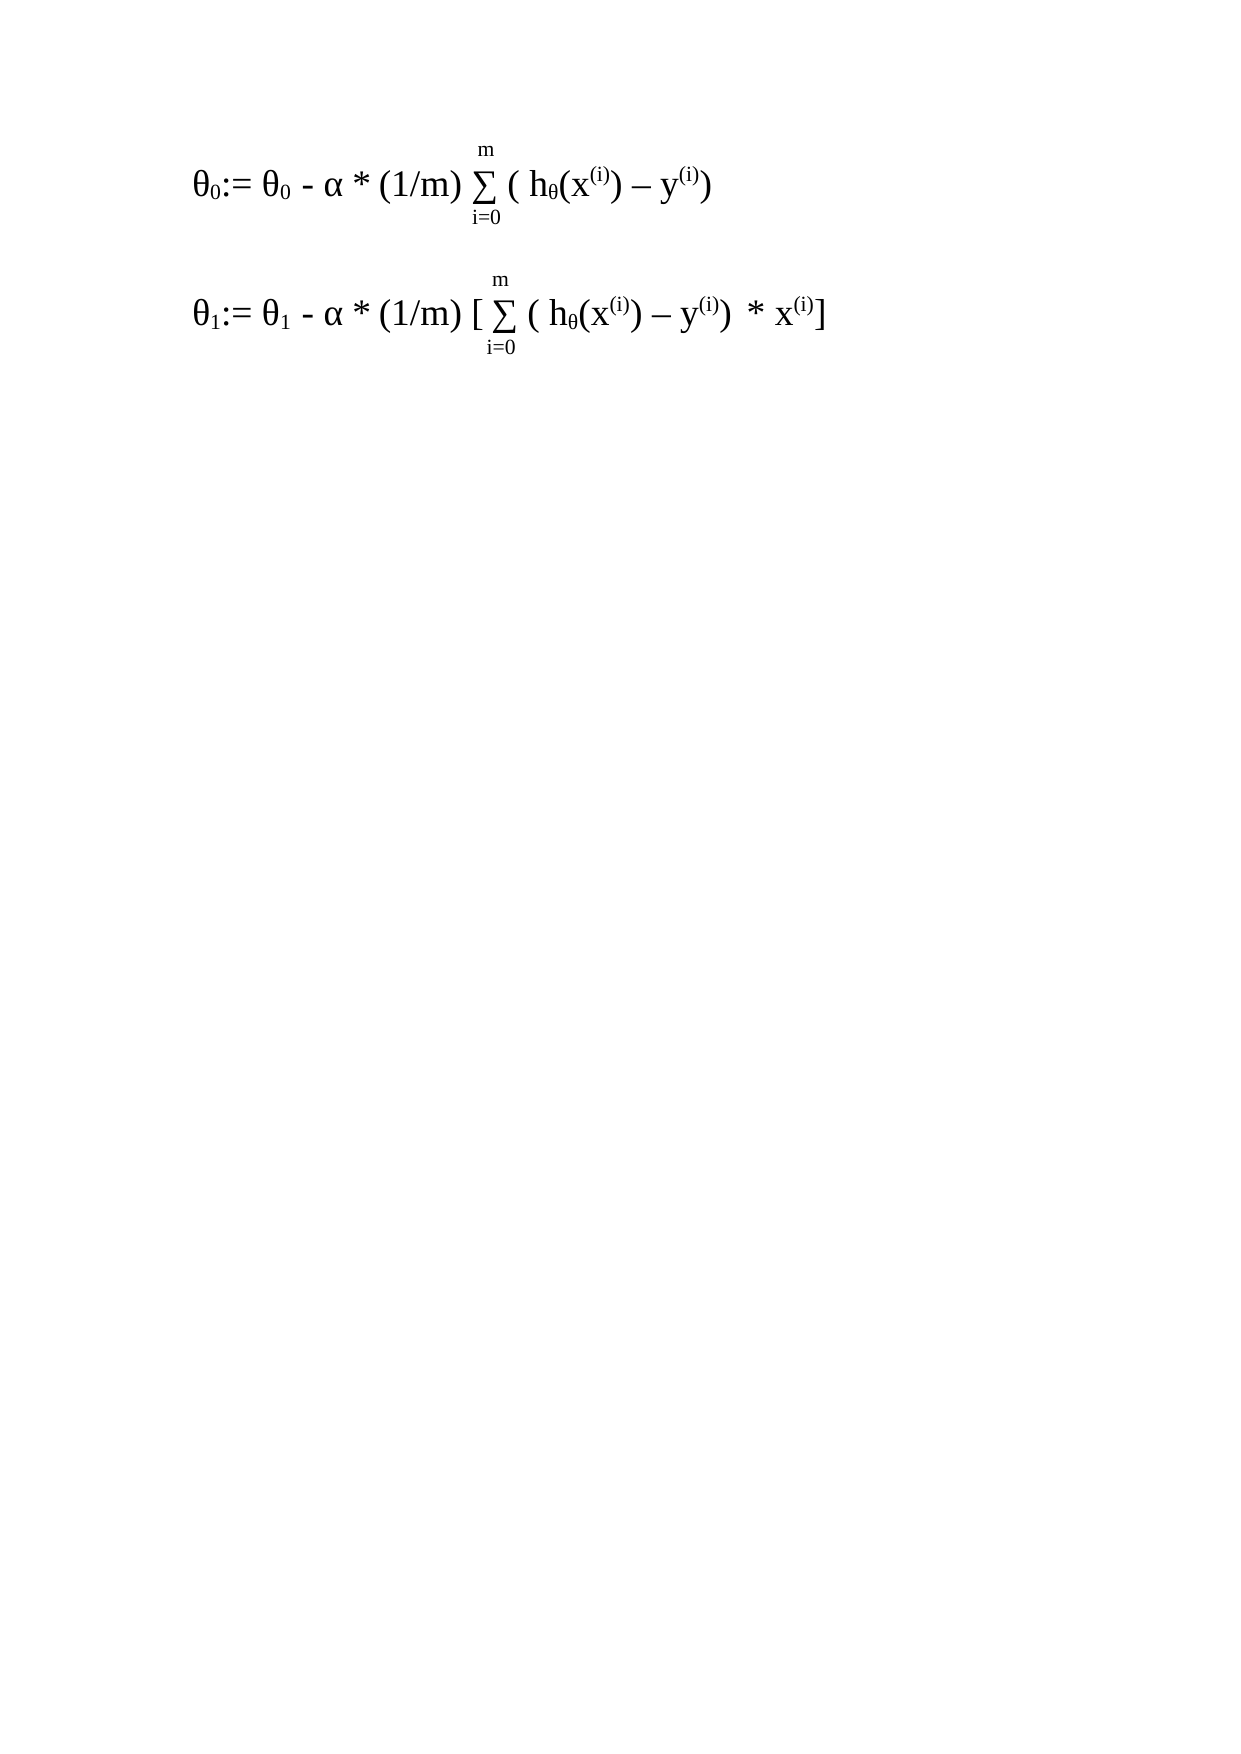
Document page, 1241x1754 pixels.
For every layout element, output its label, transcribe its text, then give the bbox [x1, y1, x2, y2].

text θ0:= θ0 - α * (1/m) ∑ ( hθ(x(i)) – y(i)) [118, 161, 1122, 204]
text i=0 [118, 334, 1122, 377]
text m [118, 118, 1122, 161]
text i=0 [118, 204, 1122, 247]
text θ1:= θ1 - α * (1/m) [ ∑ ( hθ(x(i)) – y(i)) * x(i)] [118, 291, 1122, 334]
text m [118, 247, 1122, 291]
